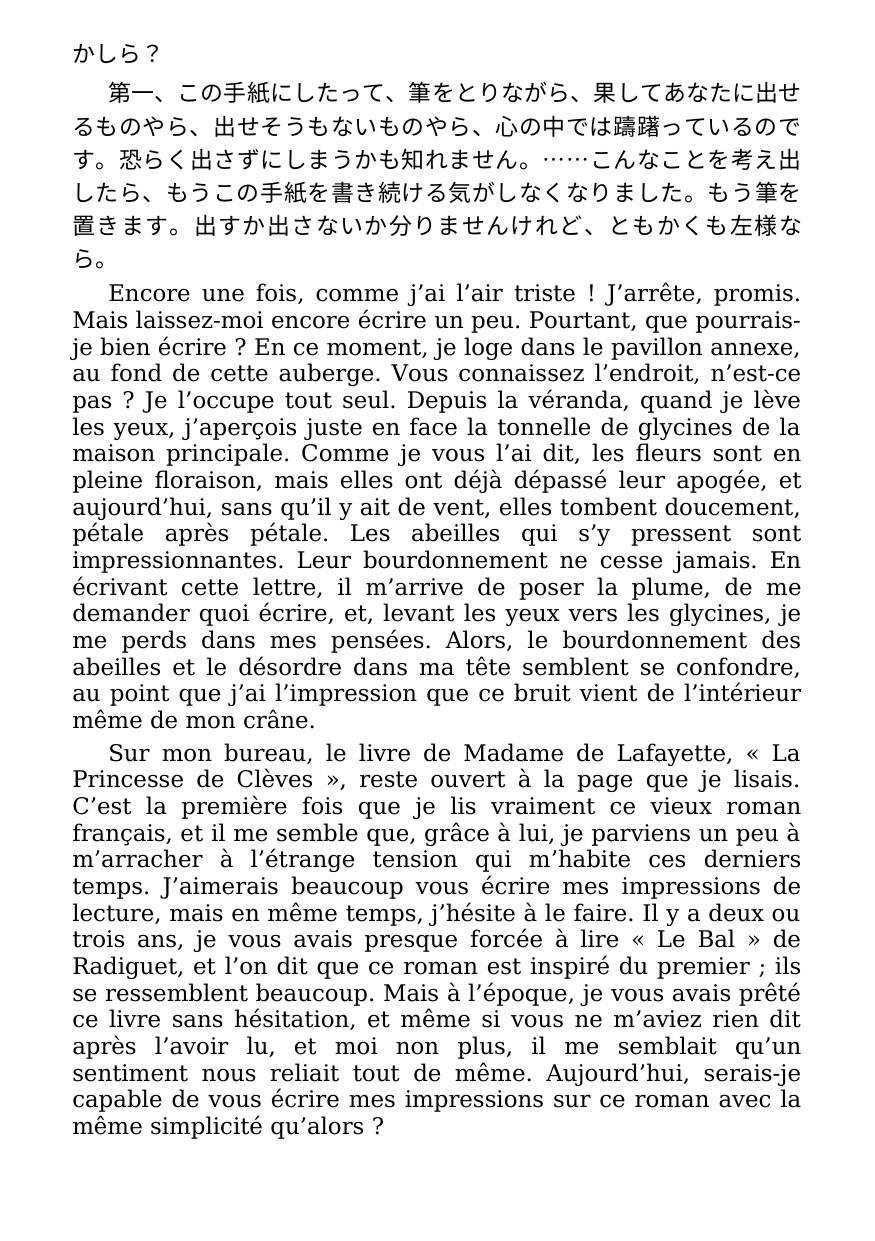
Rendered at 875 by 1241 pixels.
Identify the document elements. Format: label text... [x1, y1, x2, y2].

text Sur mon bureau, le livre de Madame de Lafayette, « La Princesse de Clèves », reste ouvert à la page que je lisais. C’est la première fois que je lis vraiment ce vieux roman français, et il me semble que, grâce à lui, je parviens un peu à m’arracher à l’étrange tension qui m’habite ces derniers temps. J’aimerais beaucoup vous écrire mes impressions de lecture, mais en même temps, j’hésite à le faire. Il y a deux ou trois ans, je vous avais presque forcée à lire « Le Bal » de Radiguet, et l’on dit que ce roman est inspiré du premier ; ils se ressemblent beaucoup. Mais à l’époque, je vous avais prêté ce livre sans hésitation, et même si vous ne m’aviez rien dit après l’avoir lu, et moi non plus, il me semblait qu’un sentiment nous reliait tout de même. Aujourd’hui, serais-je capable de vous écrire mes impressions sur ce roman avec la même simplicité qu’alors ? [72, 740, 802, 1140]
text Encore une fois, comme j’ai l’air triste ! J’arrête, promis. Mais laissez-moi encore écrire un peu. Pourtant, que pourrais-je bien écrire ? En ce moment, je loge dans le pavillon annexe, au fond de cette auberge. Vous connaissez l’endroit, n’est-ce pas ? Je l’occupe tout seul. Depuis la véranda, quand je lève les yeux, j’aperçois juste en face la tonnelle de glycines de la maison principale. Comme je vous l’ai dit, les fleurs sont en pleine floraison, mais elles ont déjà dépassé leur apogée, et aujourd’hui, sans qu’il y ait de vent, elles tombent doucement, pétale après pétale. Les abeilles qui s’y pressent sont impressionnantes. Leur bourdonnement ne cesse jamais. En écrivant cette lettre, il m’arrive de poser la plume, de me demander quoi écrire, et, levant les yeux vers les glycines, je me perds dans mes pensées. Alors, le bourdonnement des abeilles et le désordre dans ma tête semblent se confondre, au point que j’ai l’impression que ce bruit vient de l’intérieur même de mon crâne. [72, 281, 802, 734]
text 第一、この手紙にしたって、筆をとりながら、果してあなたに出せるものやら、出せそうもないものやら、心の中では躊躇っているのです。恐らく出さずにしまうかも知れません。……こんなことを考え出したら、もうこの手紙を書き続ける気がしなくなりました。もう筆を置きます。出すか出さないか分りませんけれど、ともかくも左様なら。 [72, 75, 802, 274]
text かしら？ [72, 36, 802, 69]
